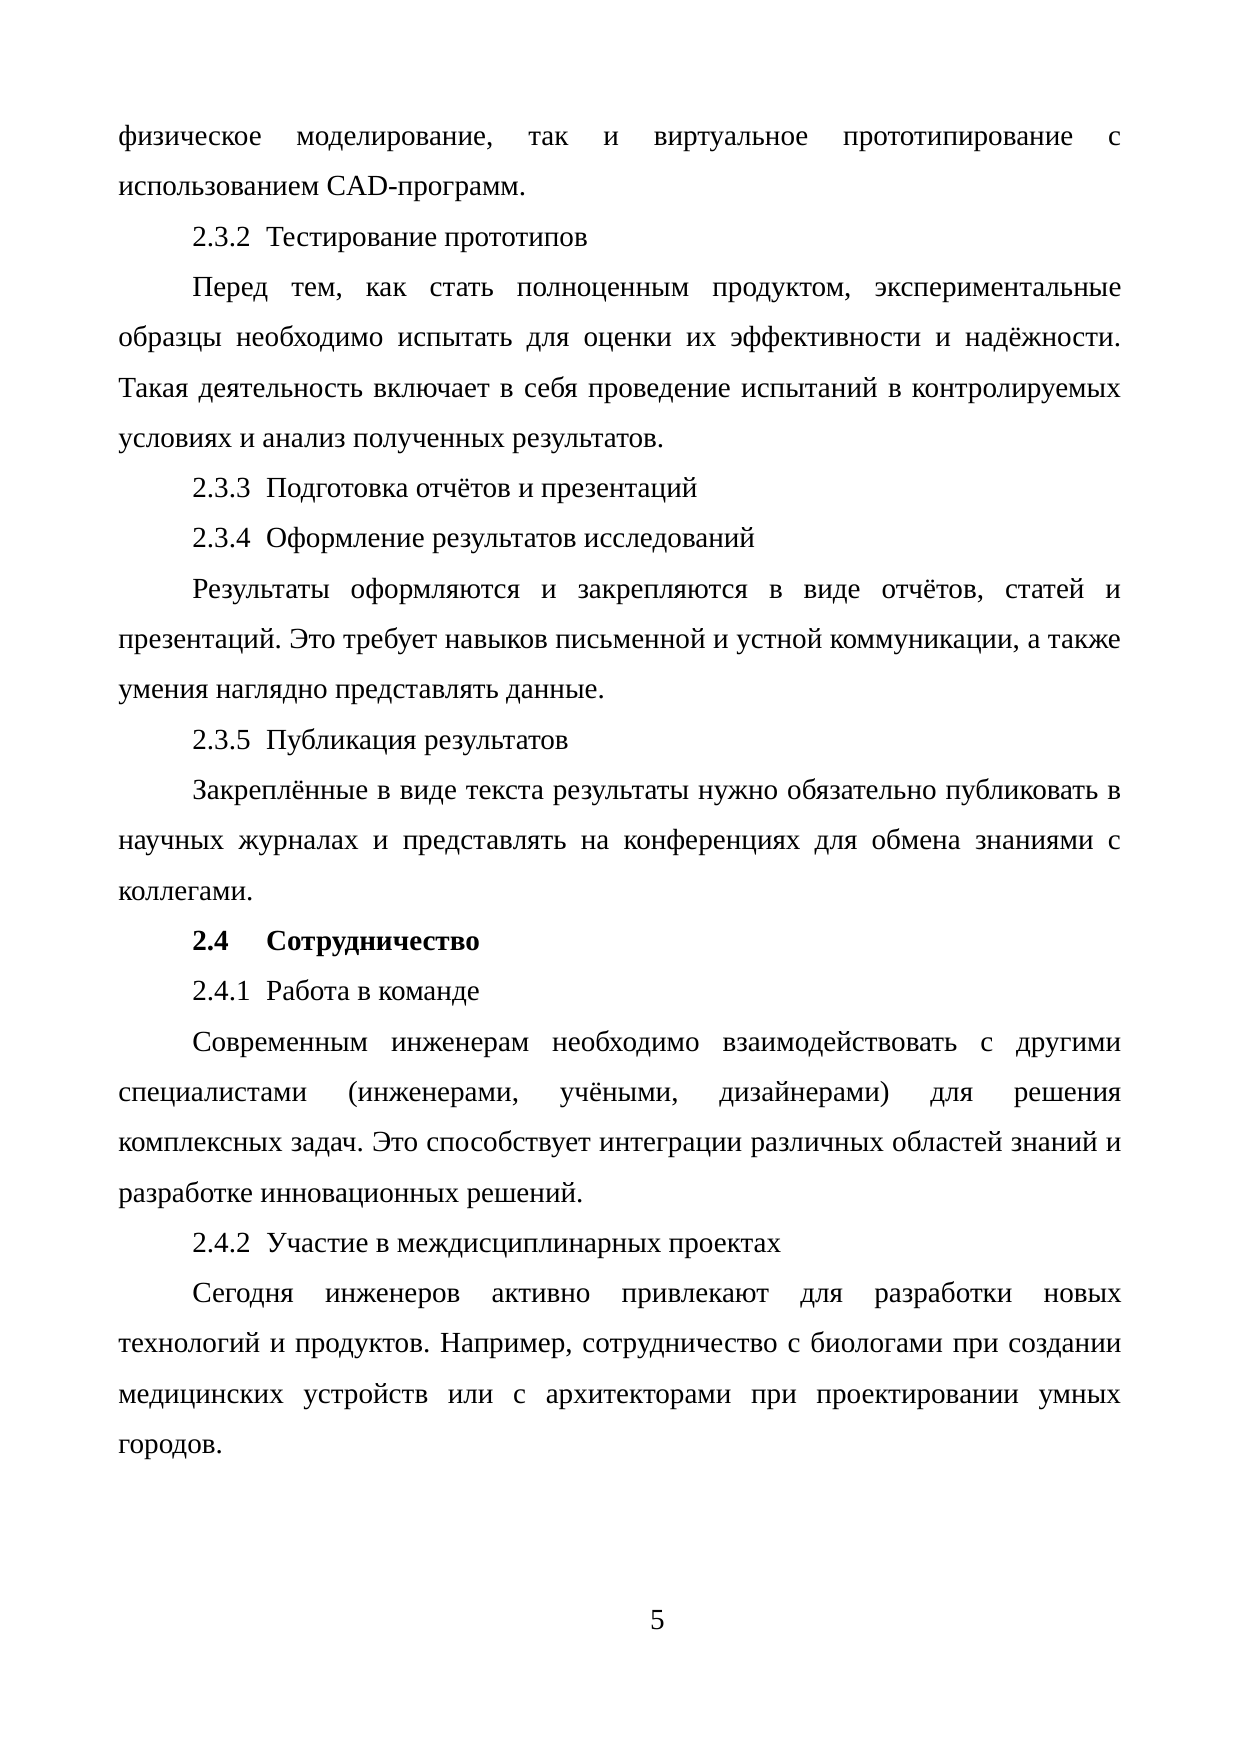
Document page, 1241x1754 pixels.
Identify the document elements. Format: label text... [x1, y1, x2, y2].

text Результаты оформляются и закрепляются в виде отчётов, статей и презентаций. Это требует навыков письменной и устной коммуникации, а также умения наглядно представлять данные. [118, 571, 1122, 705]
subtitle Подготовка отчётов и презентаций [118, 470, 1122, 504]
subtitle Тестирование прототипов [118, 219, 1122, 252]
subtitle Работа в команде [118, 973, 1122, 1007]
text Современным инженерам необходимо взаимодействовать с другими специалистами (инженерами, учёными, дизайнерами) для решения комплексных задач. Это способствует интеграции различных областей знаний и разработке инновационных решений. [118, 1024, 1122, 1208]
text Перед тем, как стать полноценным продуктом, экспериментальные образцы необходимо испытать для оценки их эффективности и надёжности. Такая деятельность включает в себя проведение испытаний в контролируемых условиях и анализ полученных результатов. [118, 269, 1122, 453]
text физическое моделирование, так и виртуальное прототипирование с использованием CAD-программ. [118, 118, 1122, 202]
text Сегодня инженеров активно привлекают для разработки новых технологий и продуктов. Например, сотрудничество с биологами при создании медицинских устройств или с архитекторами при проектировании умных городов. [118, 1275, 1122, 1460]
subtitle Оформление результатов исследований [118, 521, 1122, 554]
subtitle Участие в междисциплинарных проектах [118, 1225, 1122, 1258]
subtitle Сотрудничество [118, 923, 1122, 957]
subtitle Публикация результатов [118, 722, 1122, 755]
text Закреплённые в виде текста результаты нужно обязательно публиковать в научных журналах и представлять на конференциях для обмена знаниями с коллегами. [118, 772, 1122, 906]
